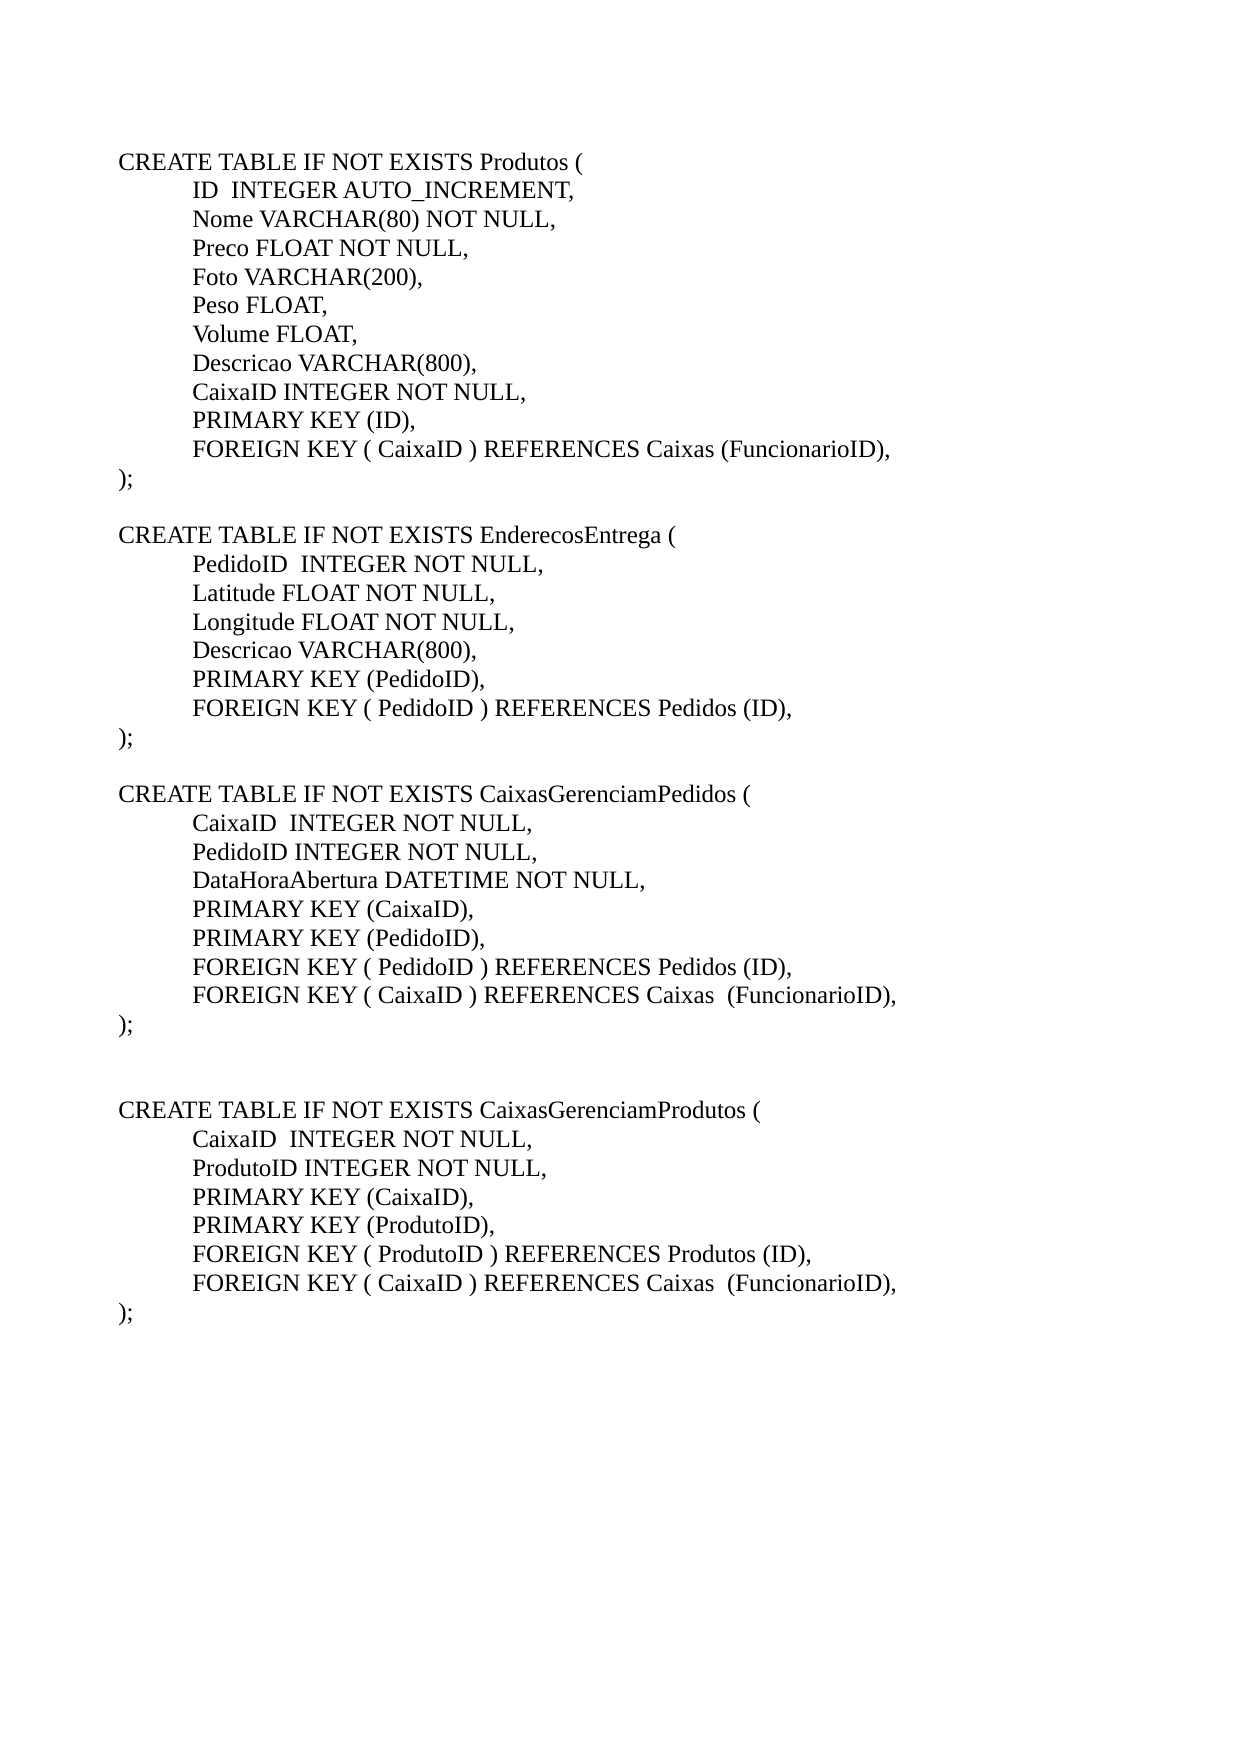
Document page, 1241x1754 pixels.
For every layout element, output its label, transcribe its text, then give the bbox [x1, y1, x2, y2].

text ); [118, 463, 1122, 492]
text ID INTEGER AUTO_INCREMENT, [118, 176, 1122, 204]
text CREATE TABLE IF NOT EXISTS CaixasGerenciamPedidos ( [118, 779, 1122, 808]
text PedidoID INTEGER NOT NULL, [118, 837, 1122, 866]
text CaixaID INTEGER NOT NULL, [118, 1124, 1122, 1153]
text ); [118, 1297, 1122, 1326]
text ProdutoID INTEGER NOT NULL, [118, 1153, 1122, 1182]
text Foto VARCHAR(200), [118, 262, 1122, 291]
text DataHoraAbertura DATETIME NOT NULL, [118, 866, 1122, 894]
text PRIMARY KEY (ID), [118, 406, 1122, 434]
text Longitude FLOAT NOT NULL, [118, 607, 1122, 636]
text FOREIGN KEY ( PedidoID ) REFERENCES Pedidos (ID), [118, 693, 1122, 722]
text PRIMARY KEY (CaixaID), [118, 1182, 1122, 1211]
text CaixaID INTEGER NOT NULL, [118, 808, 1122, 837]
text PRIMARY KEY (PedidoID), [118, 923, 1122, 952]
text FOREIGN KEY ( CaixaID ) REFERENCES Caixas (FuncionarioID), [118, 981, 1122, 1009]
text Descricao VARCHAR(800), [118, 636, 1122, 664]
text PRIMARY KEY (ProdutoID), [118, 1211, 1122, 1239]
text CREATE TABLE IF NOT EXISTS Produtos ( [118, 147, 1122, 176]
text FOREIGN KEY ( CaixaID ) REFERENCES Caixas (FuncionarioID), [118, 434, 1122, 463]
text CREATE TABLE IF NOT EXISTS EnderecosEntrega ( [118, 521, 1122, 549]
text Preco FLOAT NOT NULL, [118, 233, 1122, 262]
text PedidoID INTEGER NOT NULL, [118, 549, 1122, 578]
text FOREIGN KEY ( PedidoID ) REFERENCES Pedidos (ID), [118, 952, 1122, 981]
text PRIMARY KEY (CaixaID), [118, 894, 1122, 923]
text ); [118, 722, 1122, 751]
text FOREIGN KEY ( CaixaID ) REFERENCES Caixas (FuncionarioID), [118, 1268, 1122, 1297]
text ); [118, 1009, 1122, 1038]
text CREATE TABLE IF NOT EXISTS CaixasGerenciamProdutos ( [118, 1096, 1122, 1124]
text Volume FLOAT, [118, 319, 1122, 348]
text Peso FLOAT, [118, 291, 1122, 319]
text CaixaID INTEGER NOT NULL, [118, 377, 1122, 406]
text Descricao VARCHAR(800), [118, 348, 1122, 377]
text PRIMARY KEY (PedidoID), [118, 664, 1122, 693]
text Nome VARCHAR(80) NOT NULL, [118, 204, 1122, 233]
text FOREIGN KEY ( ProdutoID ) REFERENCES Produtos (ID), [118, 1239, 1122, 1268]
text Latitude FLOAT NOT NULL, [118, 578, 1122, 607]
